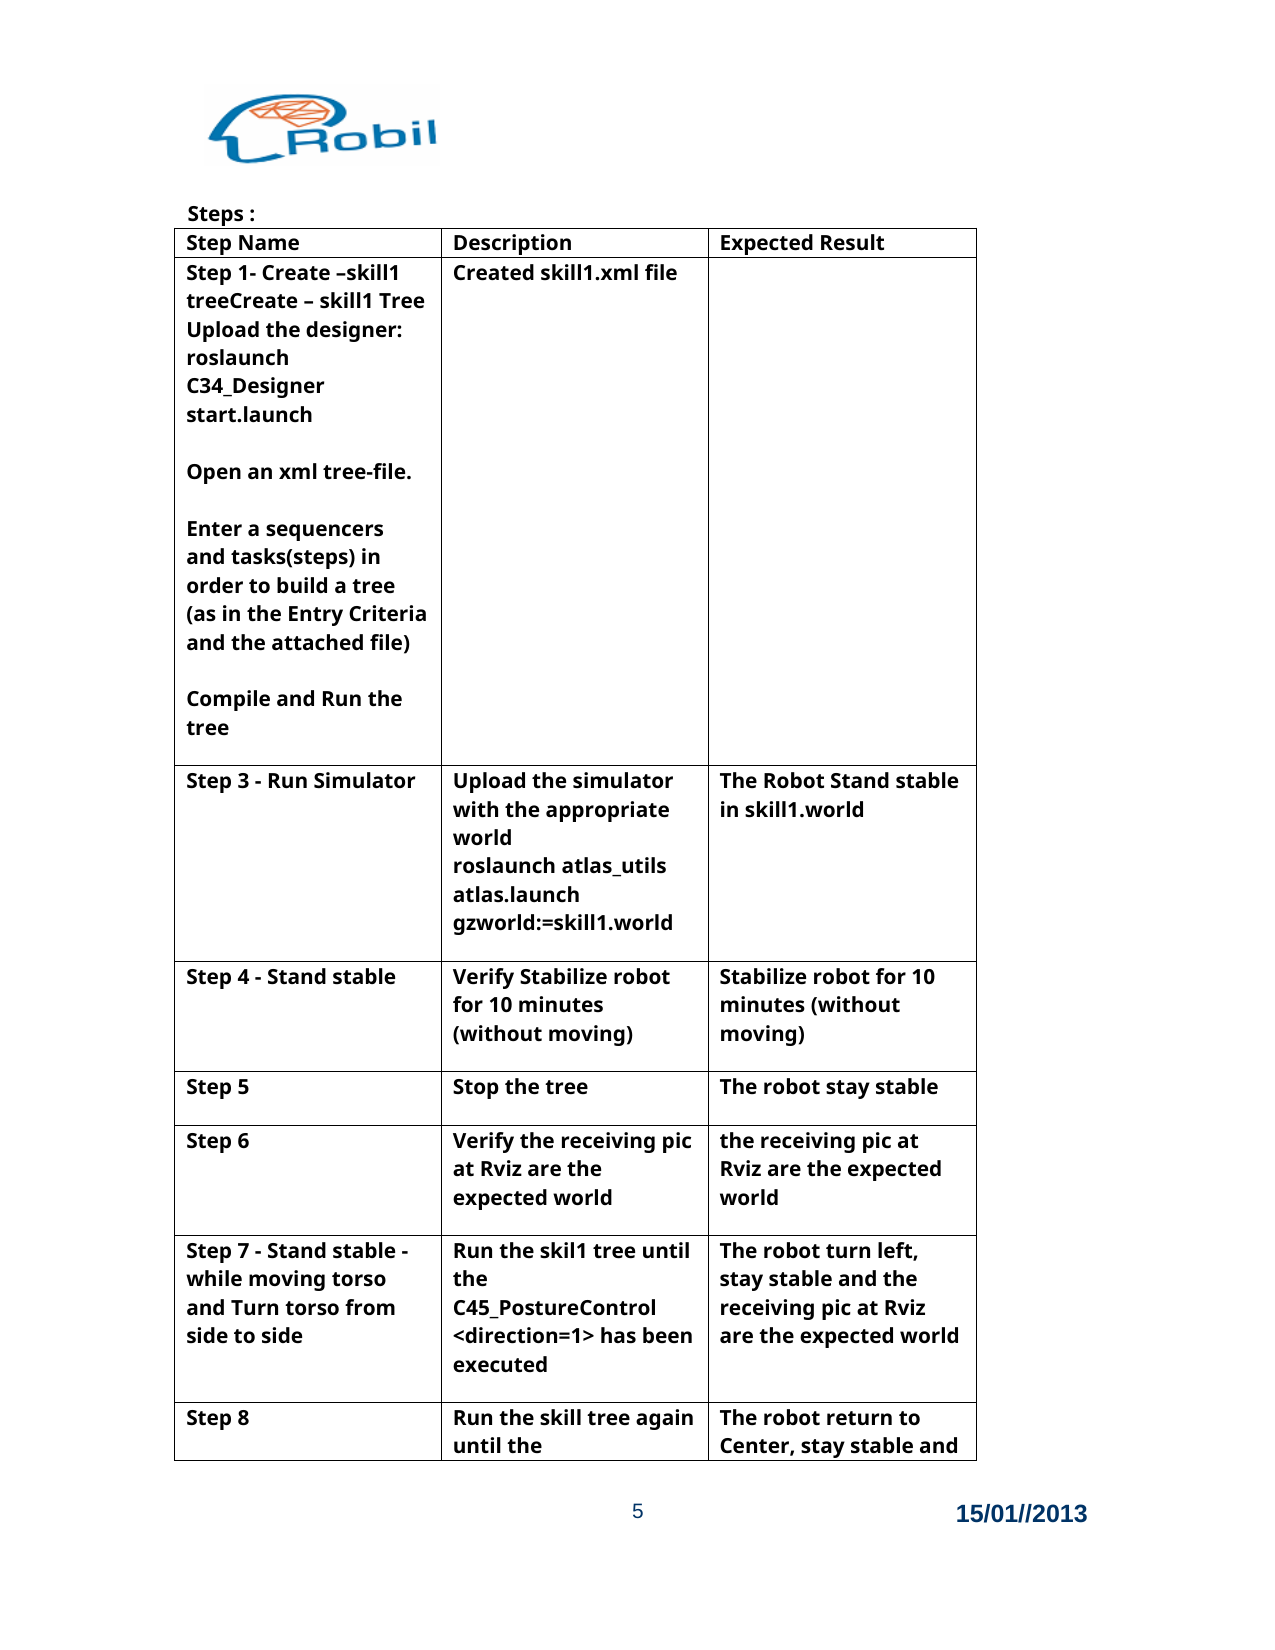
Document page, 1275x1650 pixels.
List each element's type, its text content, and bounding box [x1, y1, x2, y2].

table_header Expected Result [709, 229, 976, 257]
table_header Step Name [175, 229, 441, 257]
table_cell Step 6 [175, 1126, 441, 1235]
table_cell Step 3 - Run Simulator [175, 766, 441, 961]
table_cell Step 7 - Stand stable - while moving torso and Turn torso from side to side [175, 1236, 441, 1402]
table_cell Step 5 [175, 1072, 441, 1125]
table_cell The Robot Stand stable in skill1.world [709, 766, 976, 961]
table_cell Verify Stabilize robot for 10 minutes (without moving) [442, 962, 708, 1071]
table_cell the receiving pic at Rviz are the expected world [709, 1126, 976, 1235]
table_cell Created skill1.xml file [442, 258, 708, 765]
table_header Description [442, 229, 708, 257]
text Steps : [187, 199, 1087, 227]
table_cell The robot turn left, stay stable and the receiving pic at Rviz are the expected world [709, 1236, 976, 1402]
table_cell [709, 258, 976, 765]
picture [204, 84, 440, 166]
table_cell Upload the simulator with the appropriate world roslaunch atlas_utils atlas.launch gzworld:=skill1.world [442, 766, 708, 961]
table_cell Stabilize robot for 10 minutes (without moving) [709, 962, 976, 1071]
table_cell Step 4 - Stand stable [175, 962, 441, 1071]
table_cell Step 1- Create –skill1 treeCreate – skill1 Tree Upload the designer: roslaunch C34_Designer start.launch Open an xml tree-file. Enter a sequencers and tasks(steps) in order to build a tree (as in the Entry Criteria and the attached file) Compile and Run the tree [175, 258, 441, 765]
table_cell Run the skil1 tree until the C45_PostureControl <direction=1> has been executed [442, 1236, 708, 1402]
table_cell The robot stay stable [709, 1072, 976, 1125]
table_cell The robot return to Center, stay stable and [709, 1403, 976, 1460]
table_cell Stop the tree [442, 1072, 708, 1125]
table_cell Step 8 [175, 1403, 441, 1460]
table_cell Run the skill tree again until the [442, 1403, 708, 1460]
table_cell Verify the receiving pic at Rviz are the expected world [442, 1126, 708, 1235]
